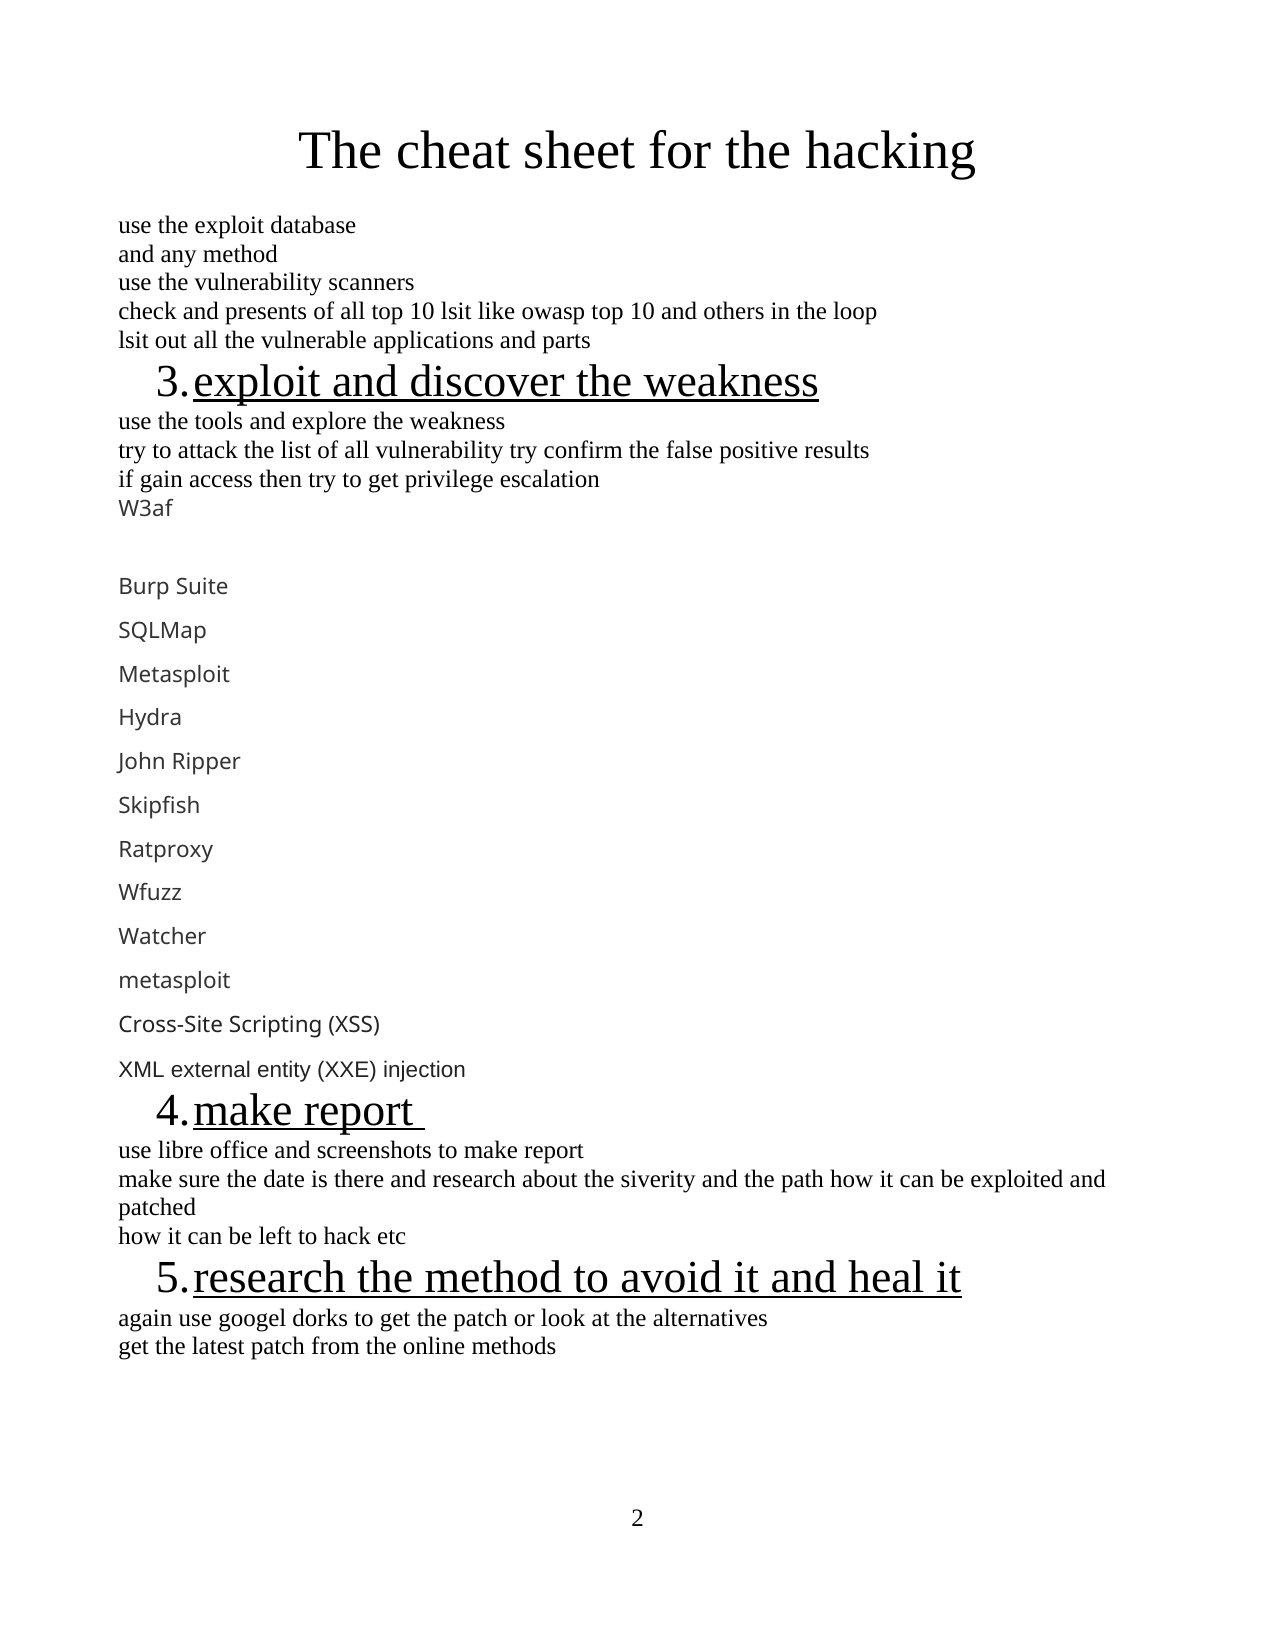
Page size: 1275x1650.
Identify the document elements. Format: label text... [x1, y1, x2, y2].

list research the method to avoid it and heal it [156, 1250, 1157, 1303]
text John Ripper [118, 732, 1157, 776]
text SQLMap [118, 601, 1157, 645]
list exploit and discover the weakness [156, 354, 1157, 406]
text use libre office and screenshots to make report [118, 1135, 1157, 1164]
text use the vulnerability scanners [118, 267, 1157, 296]
text Watcher [118, 907, 1157, 951]
text try to attack the list of all vulnerability try confirm the false positive results [118, 435, 1157, 464]
text Hydra [118, 688, 1157, 732]
text Ratproxy [118, 820, 1157, 863]
text Skipfish [118, 776, 1157, 820]
text make sure the date is there and research about the siverity and the path how it can be exploited and patched [118, 1164, 1157, 1221]
text and any method [118, 239, 1157, 267]
subtitle Cross-Site Scripting (XSS) [118, 995, 1157, 1038]
text if gain access then try to get privilege escalation [118, 464, 1157, 493]
text metasploit [118, 951, 1157, 995]
text use the tools and explore the weakness [118, 406, 1157, 435]
text get the latest patch from the online methods [118, 1331, 1157, 1360]
text Wfuzz [118, 863, 1157, 907]
text Burp Suite [118, 557, 1157, 601]
text again use googel dorks to get the patch or look at the alternatives [118, 1303, 1157, 1331]
text Metasploit [118, 645, 1157, 688]
text use the exploit database [118, 210, 1157, 239]
text check and presents of all top 10 lsit like owasp top 10 and others in the loop lsit out all the vulnerable applications and parts [118, 296, 1157, 354]
list make report [156, 1082, 1157, 1135]
text W3af [118, 493, 1157, 523]
subtitle XML external entity (XXE) injection [118, 1038, 1157, 1082]
text how it can be left to hack etc [118, 1221, 1157, 1250]
